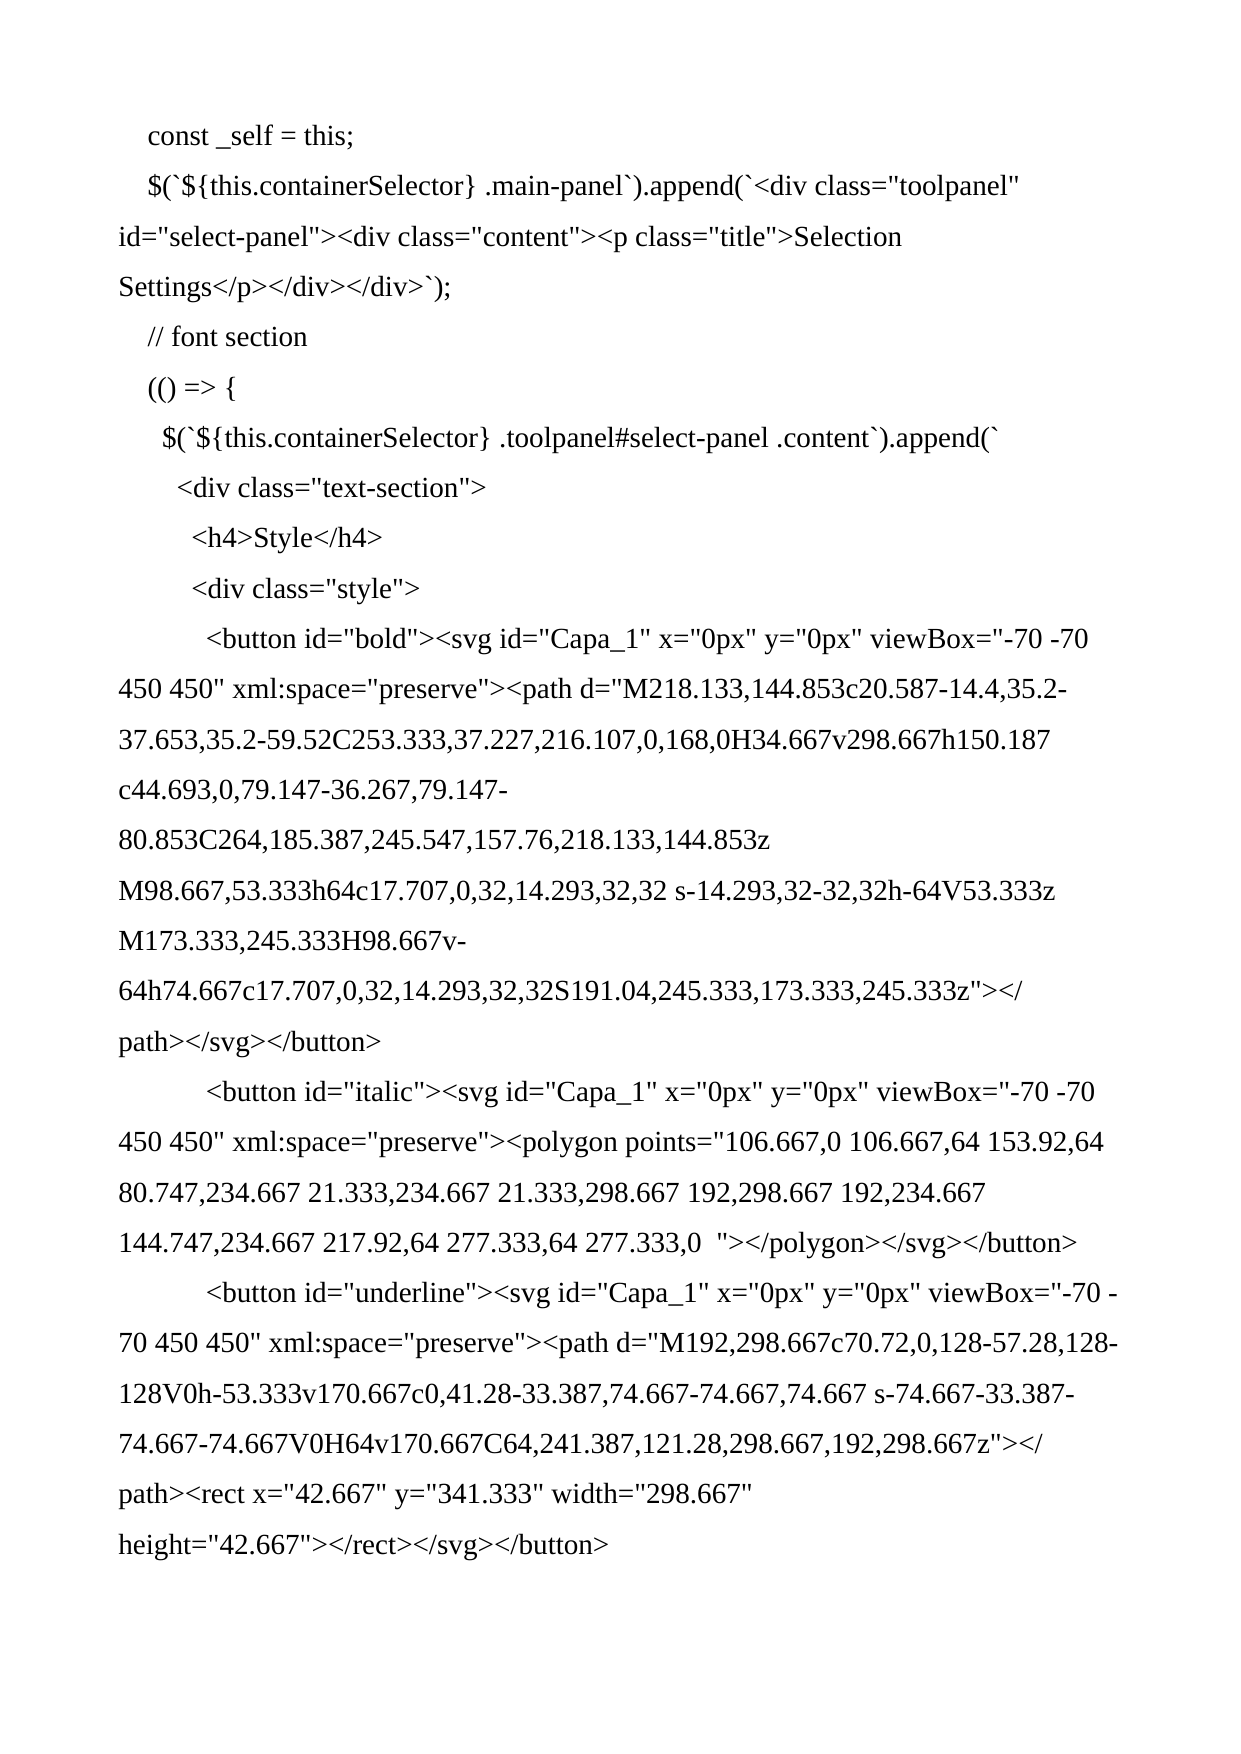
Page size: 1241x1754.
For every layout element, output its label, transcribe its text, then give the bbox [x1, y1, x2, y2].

text <div class="text-section"> [118, 470, 1122, 504]
text // font section [118, 319, 1122, 353]
text <button id="italic"><svg id="Capa_1" x="0px" y="0px" viewBox="-70 -70 450 450" xml:space="preserve"><polygon points="106.667,0 106.667,64 153.92,64 80.747,234.667 21.333,234.667 21.333,298.667 192,298.667 192,234.667 144.747,234.667 217.92,64 277.333,64 277.333,0 "></polygon></svg></button> [118, 1074, 1122, 1258]
text $(`${this.containerSelector} .toolpanel#select-panel .content`).append(` [118, 420, 1122, 453]
text (() => { [118, 370, 1122, 403]
text const _self = this; [118, 118, 1122, 152]
text $(`${this.containerSelector} .main-panel`).append(`<div class="toolpanel" id="select-panel"><div class="content"><p class="title">Selection Settings</p></div></div>`); [118, 168, 1122, 303]
text <button id="bold"><svg id="Capa_1" x="0px" y="0px" viewBox="-70 -70 450 450" xml:space="preserve"><path d="M218.133,144.853c20.587-14.4,35.2-37.653,35.2-59.52C253.333,37.227,216.107,0,168,0H34.667v298.667h150.187 c44.693,0,79.147-36.267,79.147-80.853C264,185.387,245.547,157.76,218.133,144.853z M98.667,53.333h64c17.707,0,32,14.293,32,32 s-14.293,32-32,32h-64V53.333z M173.333,245.333H98.667v-64h74.667c17.707,0,32,14.293,32,32S191.04,245.333,173.333,245.333z"></path></svg></button> [118, 621, 1122, 1057]
text <h4>Style</h4> [118, 521, 1122, 554]
text <div class="style"> [118, 571, 1122, 604]
text <button id="underline"><svg id="Capa_1" x="0px" y="0px" viewBox="-70 -70 450 450" xml:space="preserve"><path d="M192,298.667c70.72,0,128-57.28,128-128V0h-53.333v170.667c0,41.28-33.387,74.667-74.667,74.667 s-74.667-33.387-74.667-74.667V0H64v170.667C64,241.387,121.28,298.667,192,298.667z"></path><rect x="42.667" y="341.333" width="298.667" height="42.667"></rect></svg></button> [118, 1275, 1122, 1560]
